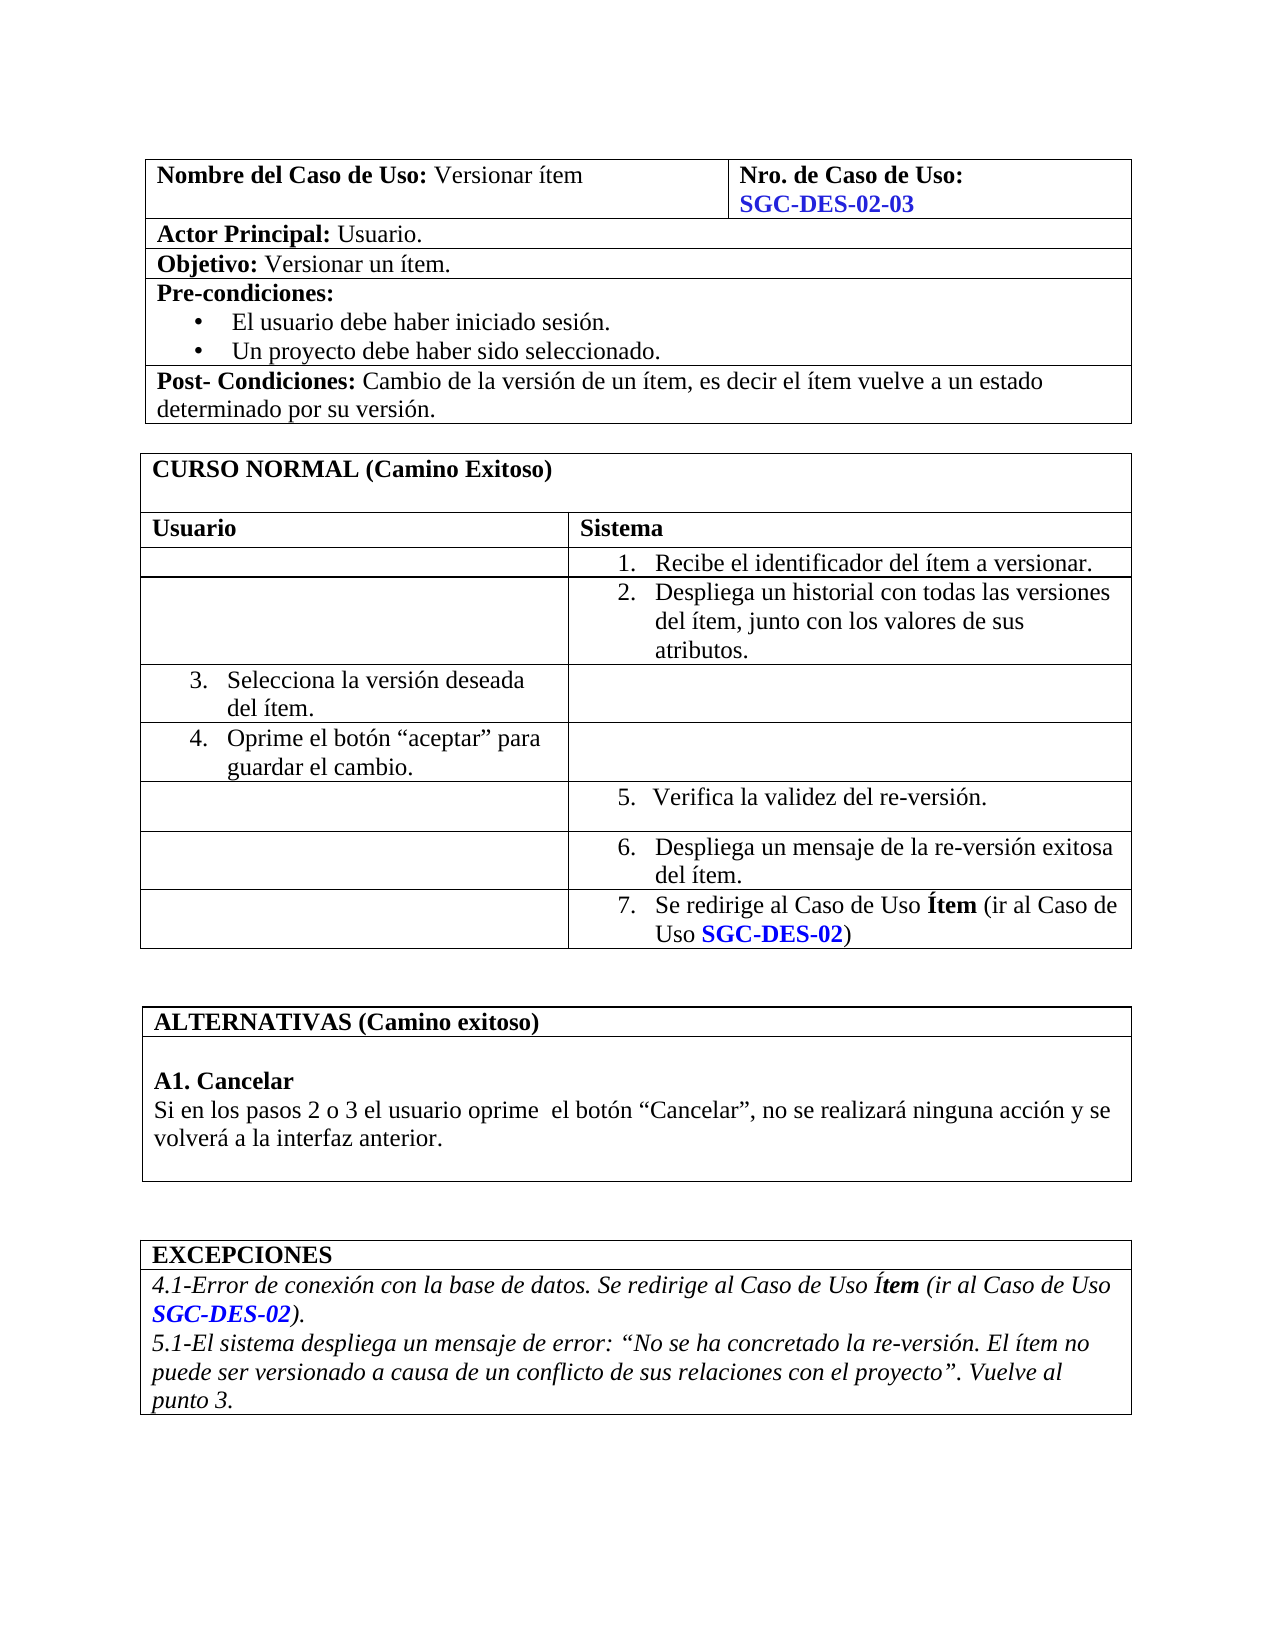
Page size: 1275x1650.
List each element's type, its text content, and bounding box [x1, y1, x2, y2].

table_cell Despliega un historial con todas las versiones del ítem, junto con los valores de sus atributos. [569, 578, 1131, 664]
table_cell Sistema [569, 513, 1131, 547]
table_cell [141, 782, 568, 831]
table_cell Oprime el botón “aceptar” para guardar el cambio. [141, 723, 568, 781]
table_cell Verifica la validez del re-versión. [569, 782, 1131, 831]
table_cell [141, 890, 568, 948]
table_header EXCEPCIONES [141, 1241, 1131, 1269]
table_cell Post- Condiciones: Cambio de la versión de un ítem, es decir el ítem vuelve a un estado determinado por su versión. [146, 366, 1131, 423]
table_cell Recibe el identificador del ítem a versionar. [569, 548, 1131, 576]
table_header CURSO NORMAL (Camino Exitoso) [141, 454, 1131, 512]
table_cell [141, 832, 568, 889]
table_cell [141, 578, 568, 664]
table_header ALTERNATIVAS (Camino exitoso) [143, 1008, 1131, 1036]
table_cell [141, 548, 568, 576]
table_cell [569, 723, 1131, 781]
table_cell [569, 665, 1131, 722]
table_cell Usuario [141, 513, 568, 547]
table_cell 4.1-Error de conexión con la base de datos. Se redirige al Caso de Uso Ítem (ir al Caso de Uso SGC-DES-02). 5.1-El sistema despliega un mensaje de error: “No se ha concretado la re-versión. El ítem no puede ser versionado a causa de un conflicto de sus relaciones con el proyecto”. Vuelve al punto 3. [141, 1270, 1131, 1414]
table_cell A1. Cancelar Si en los pasos 2 o 3 el usuario oprime el botón “Cancelar”, no se realizará ninguna acción y se volverá a la interfaz anterior. [143, 1037, 1131, 1181]
table_cell Objetivo: Versionar un ítem. [146, 249, 1131, 277]
table_cell Pre-condiciones: El usuario debe haber iniciado sesión. Un proyecto debe haber sido seleccionado. [146, 279, 1131, 365]
table_cell Actor Principal: Usuario. [146, 219, 1131, 248]
table_cell Se redirige al Caso de Uso Ítem (ir al Caso de Uso SGC-DES-02) [569, 890, 1131, 948]
table_header Nombre del Caso de Uso: Versionar ítem [146, 160, 728, 218]
table_header Nro. de Caso de Uso: SGC-DES-02-03 [729, 160, 1131, 218]
table_cell Selecciona la versión deseada del ítem. [141, 665, 568, 722]
table_cell Despliega un mensaje de la re-versión exitosa del ítem. [569, 832, 1131, 889]
